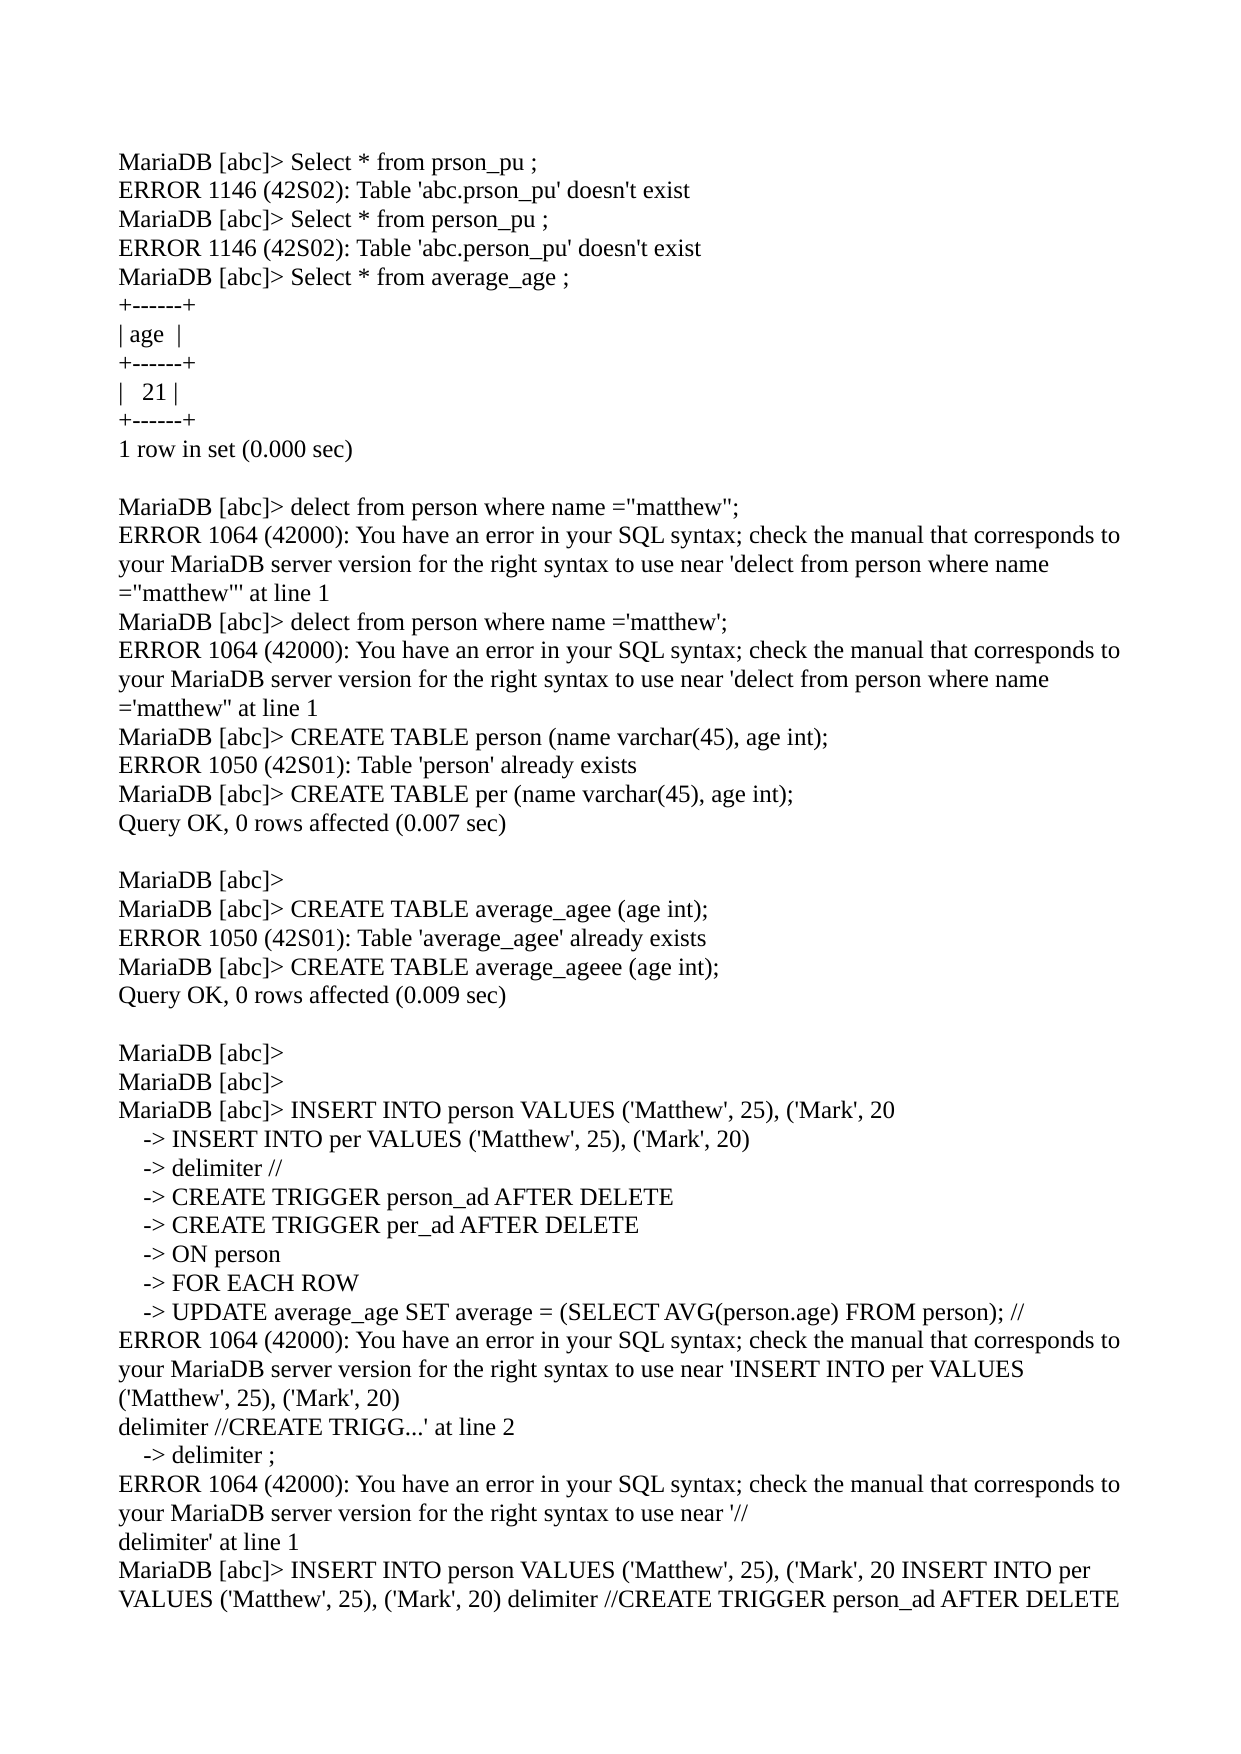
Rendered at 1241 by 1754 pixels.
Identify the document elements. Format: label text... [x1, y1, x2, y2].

text MariaDB [abc]> [118, 1067, 1122, 1096]
text Query OK, 0 rows affected (0.007 sec) [118, 808, 1122, 837]
text 1 row in set (0.000 sec) [118, 434, 1122, 463]
text -> UPDATE average_age SET average = (SELECT AVG(person.age) FROM person); // [118, 1297, 1122, 1326]
text Query OK, 0 rows affected (0.009 sec) [118, 981, 1122, 1009]
text MariaDB [abc]> [118, 1038, 1122, 1067]
text ERROR 1064 (42000): You have an error in your SQL syntax; check the manual that corresponds to your MariaDB server version for the right syntax to use near 'delect from person where name ='matthew'' at line 1 [118, 636, 1122, 722]
text MariaDB [abc]> delect from person where name ="matthew"; [118, 492, 1122, 521]
text -> INSERT INTO per VALUES ('Matthew', 25), ('Mark', 20) [118, 1124, 1122, 1153]
text | 21 | [118, 377, 1122, 406]
text MariaDB [abc]> Select * from average_age ; [118, 262, 1122, 291]
text MariaDB [abc]> INSERT INTO person VALUES ('Matthew', 25), ('Mark', 20 [118, 1096, 1122, 1124]
text +------+ [118, 406, 1122, 434]
text delimiter' at line 1 [118, 1527, 1122, 1556]
text MariaDB [abc]> Select * from prson_pu ; [118, 147, 1122, 176]
text +------+ [118, 291, 1122, 319]
text +------+ [118, 348, 1122, 377]
text -> FOR EACH ROW [118, 1268, 1122, 1297]
text MariaDB [abc]> CREATE TABLE per (name varchar(45), age int); [118, 779, 1122, 808]
text MariaDB [abc]> INSERT INTO person VALUES ('Matthew', 25), ('Mark', 20 INSERT INTO per VALUES ('Matthew', 25), ('Mark', 20) delimiter //CREATE TRIGGER person_ad AFTER DELETE [118, 1556, 1122, 1613]
text MariaDB [abc]> CREATE TABLE person (name varchar(45), age int); [118, 722, 1122, 751]
text MariaDB [abc]> CREATE TABLE average_agee (age int); [118, 894, 1122, 923]
text ERROR 1050 (42S01): Table 'person' already exists [118, 751, 1122, 779]
text -> ON person [118, 1239, 1122, 1268]
text MariaDB [abc]> Select * from person_pu ; [118, 204, 1122, 233]
text ERROR 1064 (42000): You have an error in your SQL syntax; check the manual that corresponds to your MariaDB server version for the right syntax to use near '// [118, 1469, 1122, 1527]
text ERROR 1146 (42S02): Table 'abc.prson_pu' doesn't exist [118, 176, 1122, 204]
text -> CREATE TRIGGER person_ad AFTER DELETE [118, 1182, 1122, 1211]
text ERROR 1050 (42S01): Table 'average_agee' already exists [118, 923, 1122, 952]
text -> delimiter ; [118, 1441, 1122, 1469]
text MariaDB [abc]> [118, 866, 1122, 894]
text -> delimiter // [118, 1153, 1122, 1182]
text MariaDB [abc]> delect from person where name ='matthew'; [118, 607, 1122, 636]
text ERROR 1064 (42000): You have an error in your SQL syntax; check the manual that corresponds to your MariaDB server version for the right syntax to use near 'delect from person where name ="matthew"' at line 1 [118, 521, 1122, 607]
text | age | [118, 319, 1122, 348]
text -> CREATE TRIGGER per_ad AFTER DELETE [118, 1211, 1122, 1239]
text delimiter //CREATE TRIGG...' at line 2 [118, 1412, 1122, 1441]
text ERROR 1064 (42000): You have an error in your SQL syntax; check the manual that corresponds to your MariaDB server version for the right syntax to use near 'INSERT INTO per VALUES ('Matthew', 25), ('Mark', 20) [118, 1326, 1122, 1412]
text MariaDB [abc]> CREATE TABLE average_ageee (age int); [118, 952, 1122, 981]
text ERROR 1146 (42S02): Table 'abc.person_pu' doesn't exist [118, 233, 1122, 262]
